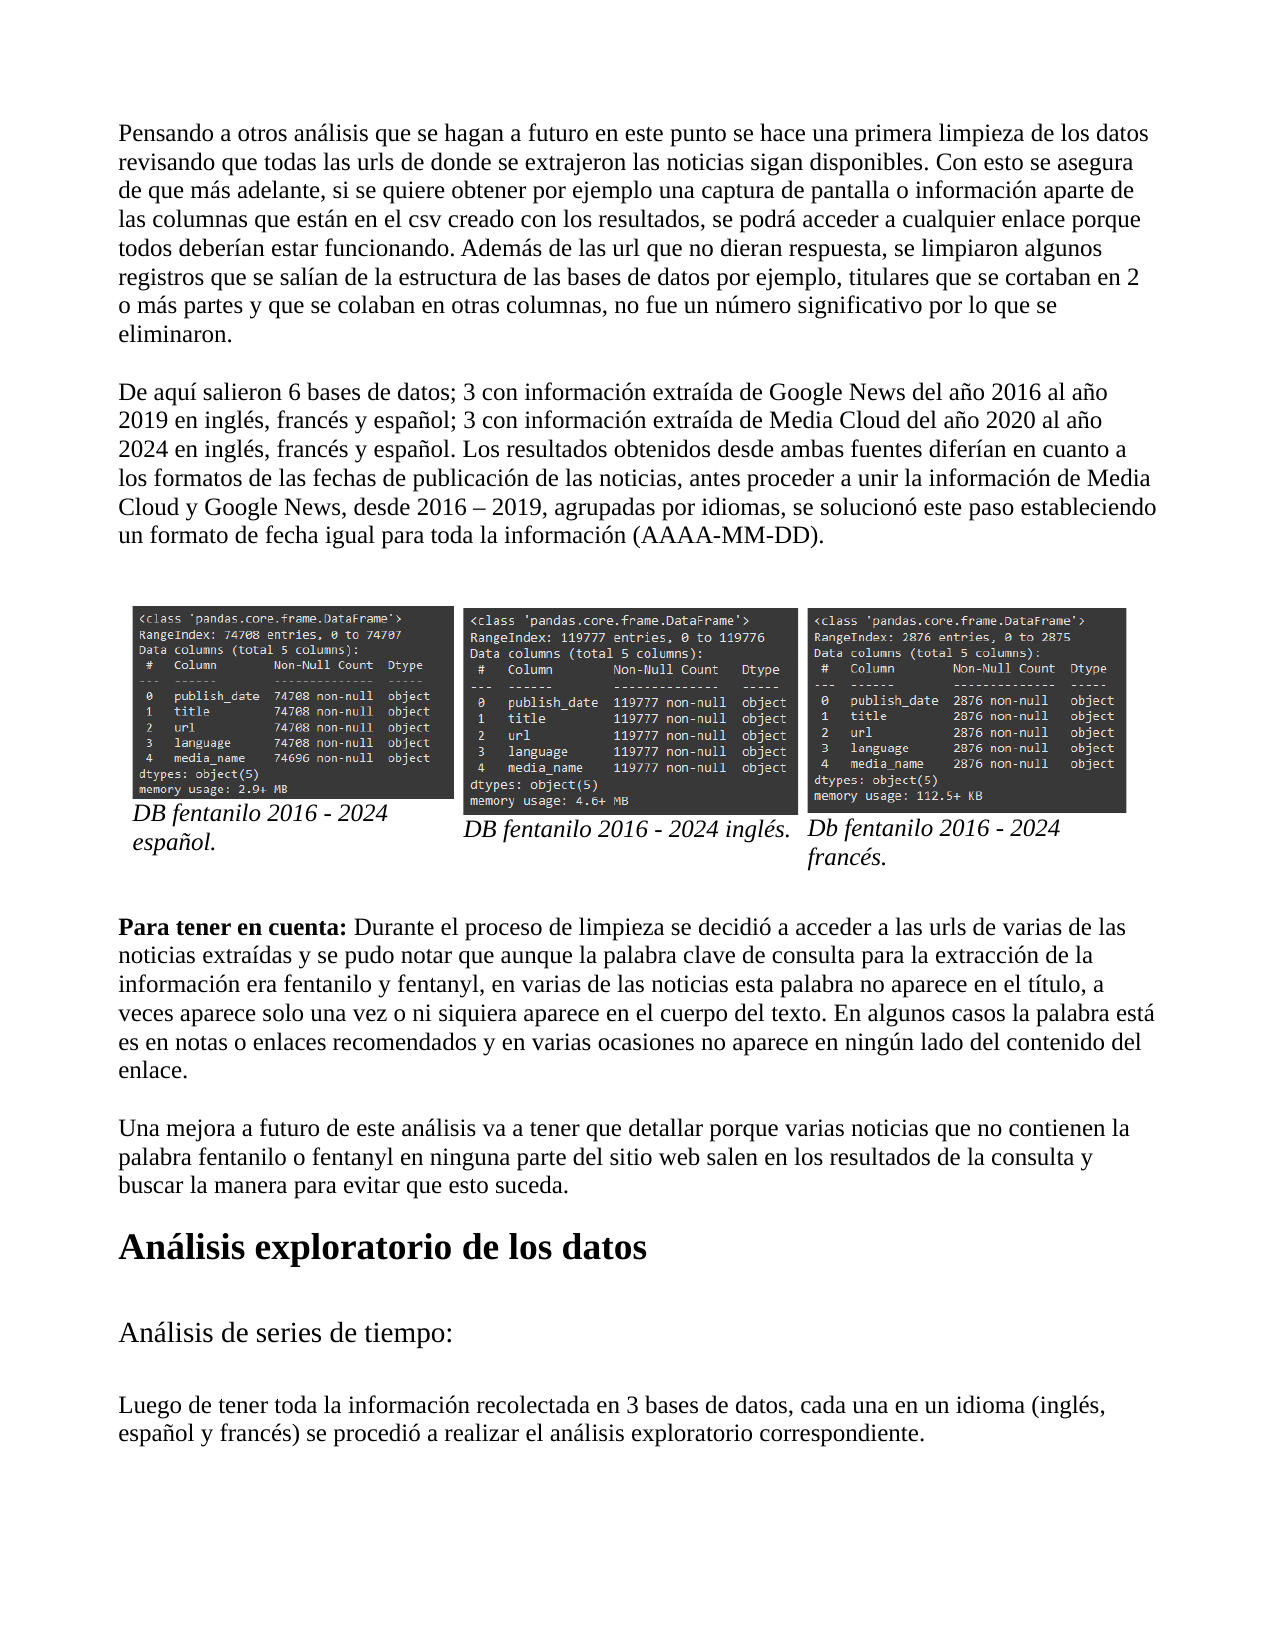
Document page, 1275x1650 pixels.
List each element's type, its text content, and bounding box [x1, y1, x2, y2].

text Db fentanilo 2016 - 2024 francés. [807, 813, 1127, 871]
picture [132, 606, 454, 799]
text Luego de tener toda la información recolectada en 3 bases de datos, cada una en un idioma (inglés, español y francés) se procedió a realizar el análisis exploratorio correspondiente. [118, 1390, 1157, 1447]
text Una mejora a futuro de este análisis va a tener que detallar porque varias noticias que no contienen la palabra fentanilo o fentanyl en ninguna parte del sitio web salen en los resultados de la consulta y buscar la manera para evitar que esto suceda. [118, 1113, 1157, 1199]
picture [807, 608, 1127, 813]
text DB fentanilo 2016 - 2024 inglés. [463, 815, 798, 843]
subtitle Análisis de series de tiempo: [118, 1315, 1157, 1348]
subtitle Análisis exploratorio de los datos [118, 1224, 1157, 1267]
text De aquí salieron 6 bases de datos; 3 con información extraída de Google News del año 2016 al año 2019 en inglés, francés y español; 3 con información extraída de Media Cloud del año 2020 al año 2024 en inglés, francés y español. Los resultados obtenidos desde ambas fuentes diferían en cuanto a los formatos de las fechas de publicación de las noticias, antes proceder a unir la información de Media Cloud y Google News, desde 2016 – 2019, agrupadas por idiomas, se solucionó este paso estableciendo un formato de fecha igual para toda la información (AAAA-MM-DD). [118, 377, 1157, 549]
text Para tener en cuenta: Durante el proceso de limpieza se decidió a acceder a las urls de varias de las noticias extraídas y se pudo notar que aunque la palabra clave de consulta para la extracción de la información era fentanilo y fentanyl, en varias de las noticias esta palabra no aparece en el título, a veces aparece solo una vez o ni siquiera aparece en el cuerpo del texto. En algunos casos la palabra está es en notas o enlaces recomendados y en varias ocasiones no aparece en ningún lado del contenido del enlace. [118, 912, 1157, 1084]
picture [463, 608, 799, 815]
text DB fentanilo 2016 - 2024 español. [132, 799, 454, 856]
text Pensando a otros análisis que se hagan a futuro en este punto se hace una primera limpieza de los datos revisando que todas las urls de donde se extrajeron las noticias sigan disponibles. Con esto se asegura de que más adelante, si se quiere obtener por ejemplo una captura de pantalla o información aparte de las columnas que están en el csv creado con los resultados, se podrá acceder a cualquier enlace porque todos deberían estar funcionando. Además de las url que no dieran respuesta, se limpiaron algunos registros que se salían de la estructura de las bases de datos por ejemplo, titulares que se cortaban en 2 o más partes y que se colaban en otras columnas, no fue un número significativo por lo que se eliminaron. [118, 118, 1157, 348]
